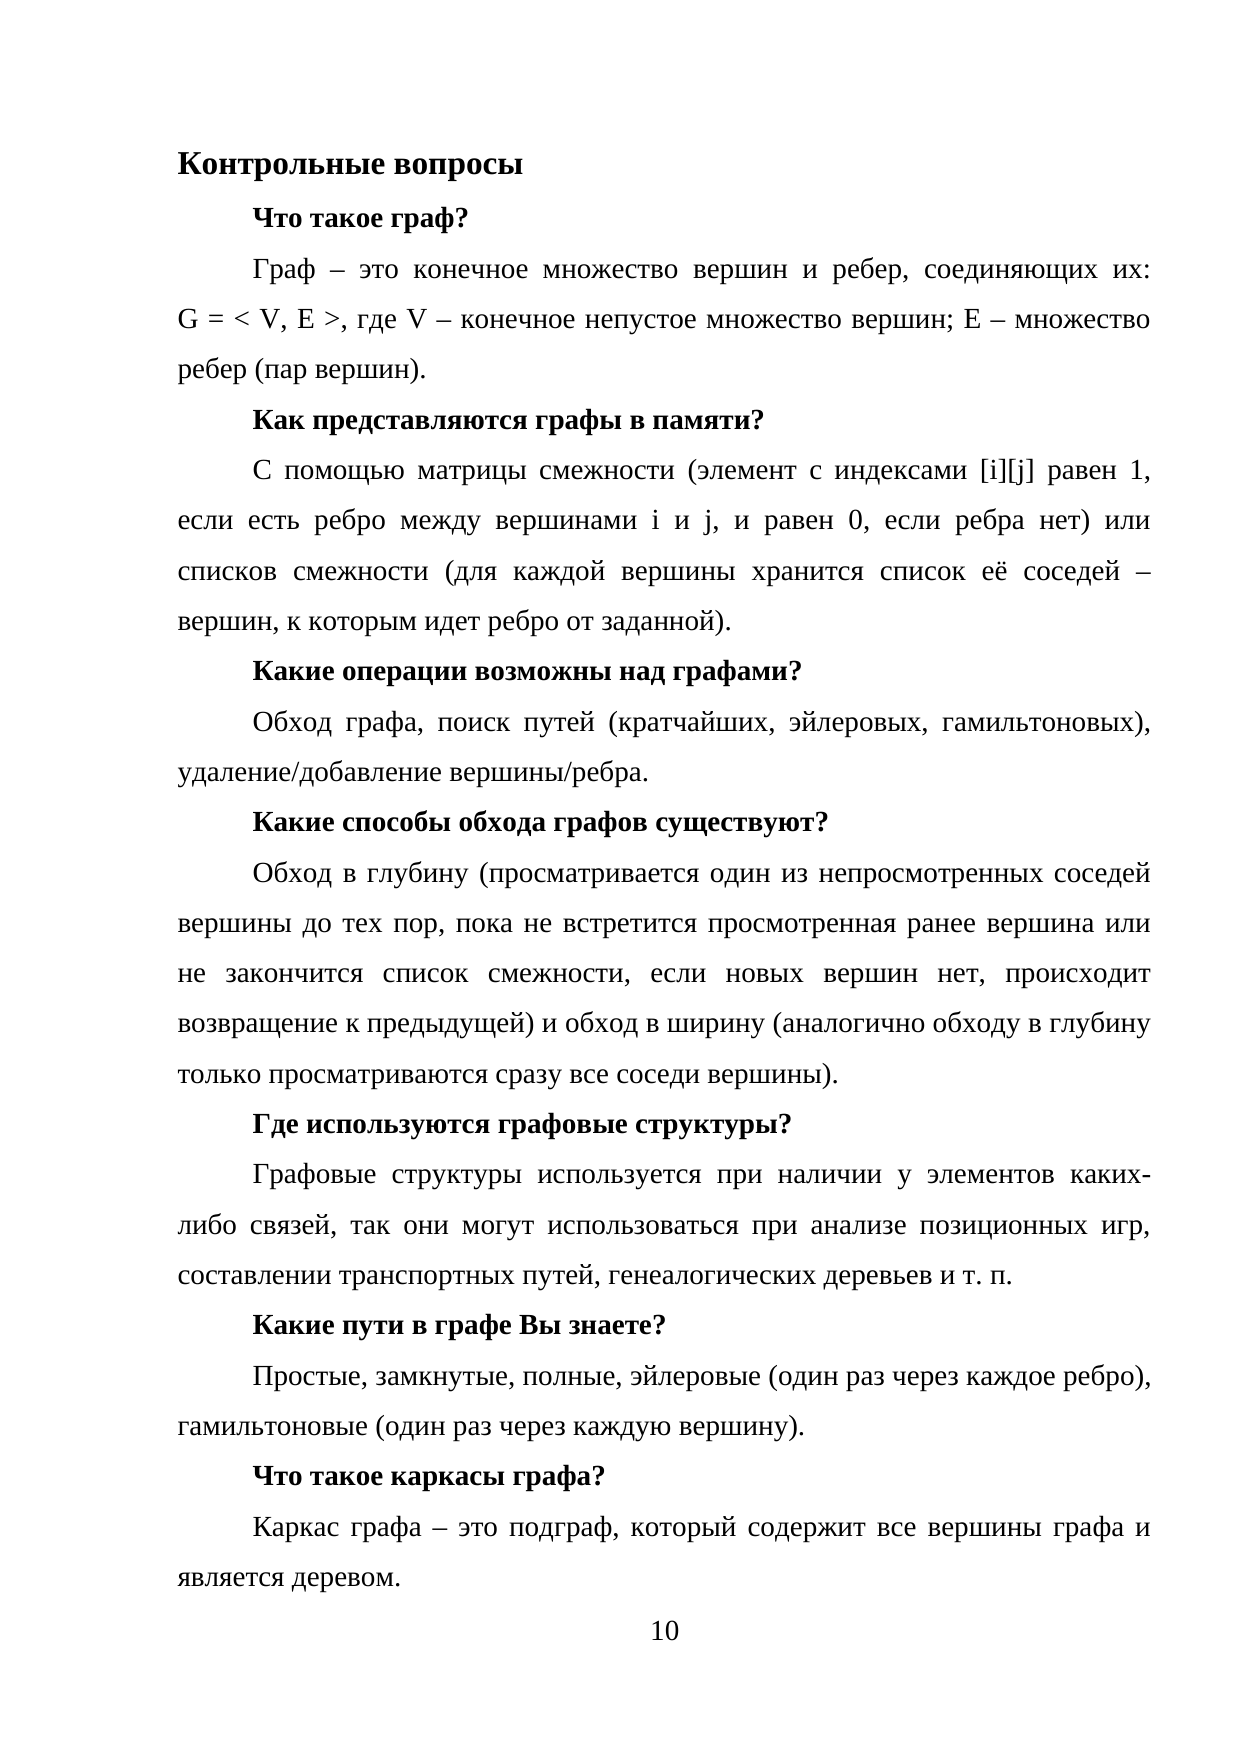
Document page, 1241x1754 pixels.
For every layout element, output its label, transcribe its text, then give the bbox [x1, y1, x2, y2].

text Какие пути в графе Вы знаете? [177, 1307, 1152, 1341]
text С помощью матрицы смежности (элемент с индексами [i][j] равен 1, если есть ребро между вершинами i и j, и равен 0, если ребра нет) или списков смежности (для каждой вершины хранится список её соседей – вершин, к которым идет ребро от заданной). [177, 452, 1152, 637]
text Что такое каркасы графа? [177, 1458, 1152, 1492]
text Какие операции возможны над графами? [177, 653, 1152, 687]
text Графовые структуры используется при наличии у элементов каких-либо связей, так они могут использоваться при анализе позиционных игр, составлении транспортных путей, генеалогических деревьев и т. п. [177, 1157, 1152, 1291]
text Как представляются графы в памяти? [177, 402, 1152, 435]
text Что такое граф? [177, 201, 1152, 234]
text Граф – это конечное множество вершин и ребер, соединяющих их: G = < V, E >, где V – конечное непустое множество вершин; Е – множество ребер (пар вершин). [177, 251, 1152, 385]
subtitle Контрольные вопросы [177, 143, 1152, 181]
text Каркас графа – это подграф, который содержит все вершины графа и является деревом. [177, 1509, 1152, 1593]
text Где используются графовые структуры? [177, 1106, 1152, 1140]
text Простые, замкнутые, полные, эйлеровые (один раз через каждое ребро), гамильтоновые (один раз через каждую вершину). [177, 1358, 1152, 1442]
text Какие способы обхода графов существуют? [177, 804, 1152, 838]
text Обход в глубину (просматривается один из непросмотренных соседей вершины до тех пор, пока не встретится просмотренная ранее вершина или не закончится список смежности, если новых вершин нет, происходит возвращение к предыдущей) и обход в ширину (аналогично обходу в глубину только просматриваются сразу все соседи вершины). [177, 855, 1152, 1089]
text Обход графа, поиск путей (кратчайших, эйлеровых, гамильтоновых), удаление/добавление вершины/ребра. [177, 704, 1152, 788]
